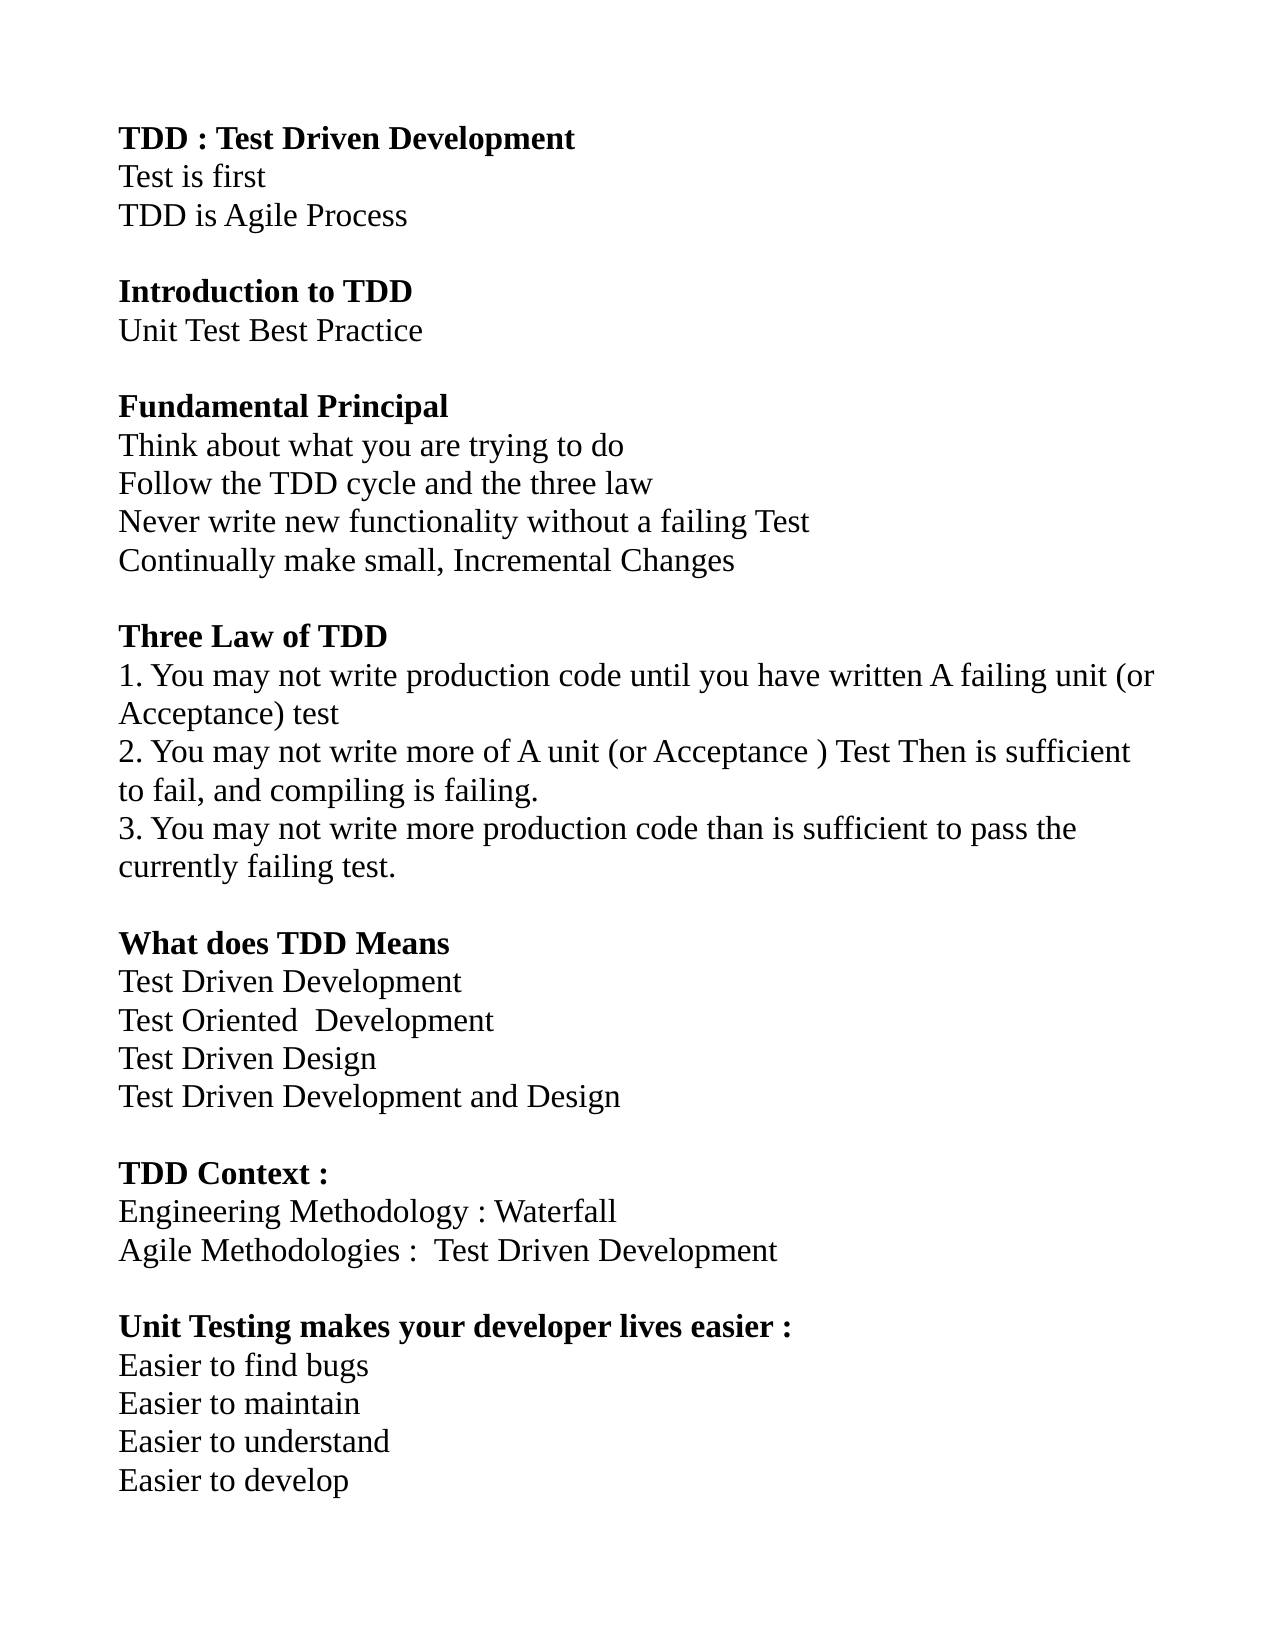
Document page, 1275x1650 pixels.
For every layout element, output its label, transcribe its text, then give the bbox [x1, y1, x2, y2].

text Agile Methodologies : Test Driven Development [118, 1230, 1157, 1268]
text Unit Testing makes your developer lives easier : [118, 1306, 1157, 1345]
text Unit Test Best Practice [118, 310, 1157, 348]
text Easier to maintain [118, 1383, 1157, 1421]
text What does TDD Means [118, 923, 1157, 961]
text Easier to find bugs [118, 1345, 1157, 1383]
text Test Driven Design [118, 1038, 1157, 1076]
text Introduction to TDD [118, 271, 1157, 310]
text 2. You may not write more of A unit (or Acceptance ) Test Then is sufficient to fail, and compiling is failing. [118, 731, 1157, 808]
text Test is first [118, 156, 1157, 195]
text Easier to develop [118, 1460, 1157, 1498]
text TDD is Agile Process [118, 195, 1157, 233]
text TDD Context : [118, 1153, 1157, 1191]
text Think about what you are trying to do [118, 425, 1157, 463]
text Test Driven Development [118, 961, 1157, 1000]
text Continually make small, Incremental Changes [118, 540, 1157, 578]
text Never write new functionality without a failing Test [118, 501, 1157, 540]
text Test Oriented Development [118, 1000, 1157, 1038]
text Engineering Methodology : Waterfall [118, 1191, 1157, 1230]
text Follow the TDD cycle and the three law [118, 463, 1157, 501]
text Test Driven Development and Design [118, 1076, 1157, 1115]
text Fundamental Principal [118, 386, 1157, 425]
text 1. You may not write production code until you have written A failing unit (or Acceptance) test [118, 655, 1157, 731]
text Three Law of TDD [118, 616, 1157, 655]
text Easier to understand [118, 1421, 1157, 1460]
text 3. You may not write more production code than is sufficient to pass the currently failing test. [118, 808, 1157, 885]
text TDD : Test Driven Development [118, 118, 1157, 156]
